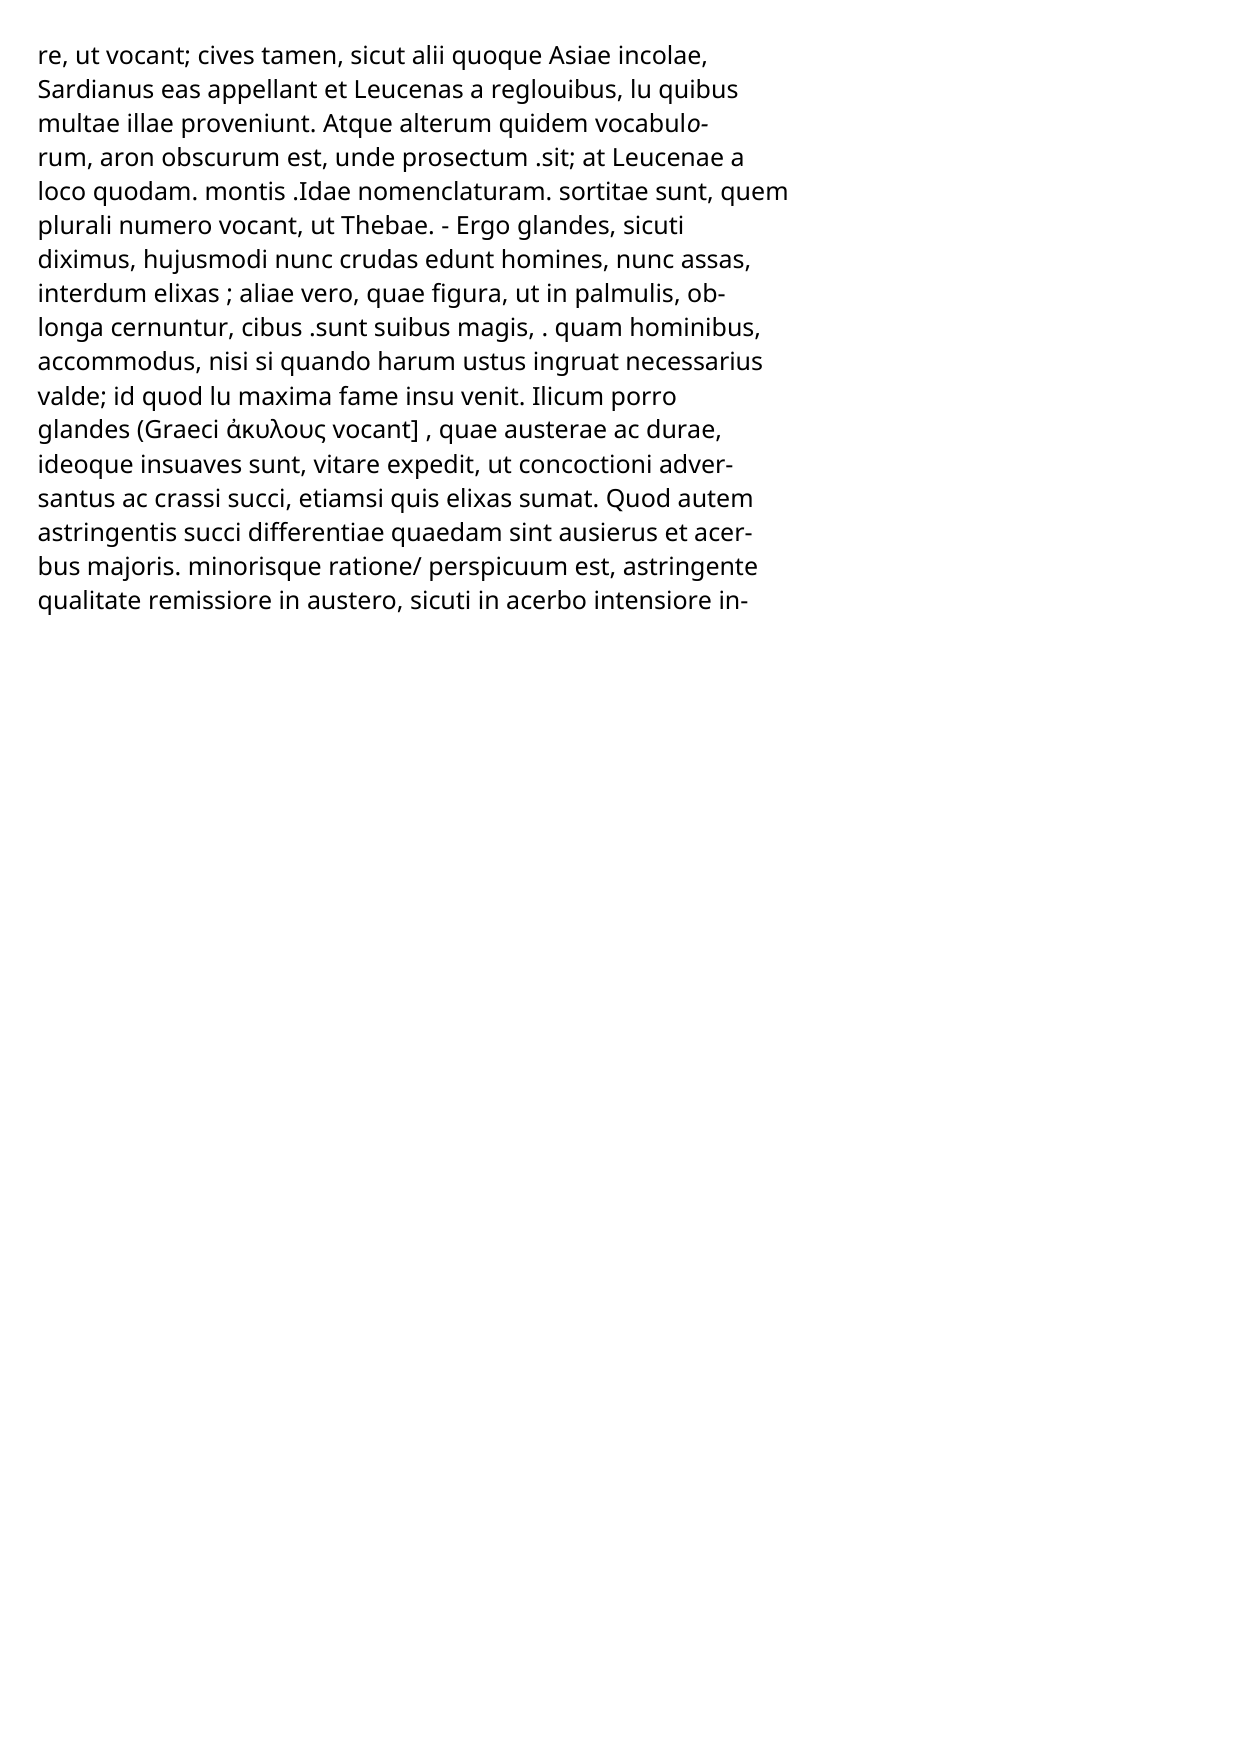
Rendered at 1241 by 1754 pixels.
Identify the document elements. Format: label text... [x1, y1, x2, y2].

text re, ut vocant; cives tamen, sicut alii quoque Asiae incolae, Sardianus eas appellant et Leucenas a reglouibus, lu quibus multae illae proveniunt. Atque alterum quidem vocabulo- rum, aron obscurum est, unde prosectum .sit; at Leucenae a loco quodam. montis .Idae nomenclaturam. sortitae sunt, quem plurali numero vocant, ut Thebae. - Ergo glandes, sicuti diximus, hujusmodi nunc crudas edunt homines, nunc assas, interdum elixas ; aliae vero, quae figura, ut in palmulis, ob- longa cernuntur, cibus .sunt suibus magis, . quam hominibus, accommodus, nisi si quando harum ustus ingruat necessarius valde; id quod lu maxima fame insu venit. Ilicum porro glandes (Graeci ἀκυλους vocant] , quae austerae ac durae, ideoque insuaves sunt, vitare expedit, ut concoctioni adver- santus ac crassi succi, etiamsi quis elixas sumat. Quod autem astringentis succi differentiae quaedam sint ausierus et acer- bus majoris. minorisque ratione/ perspicuum est, astringente qualitate remissiore in austero, sicuti in acerbo intensiore in- [37, 37, 1203, 617]
